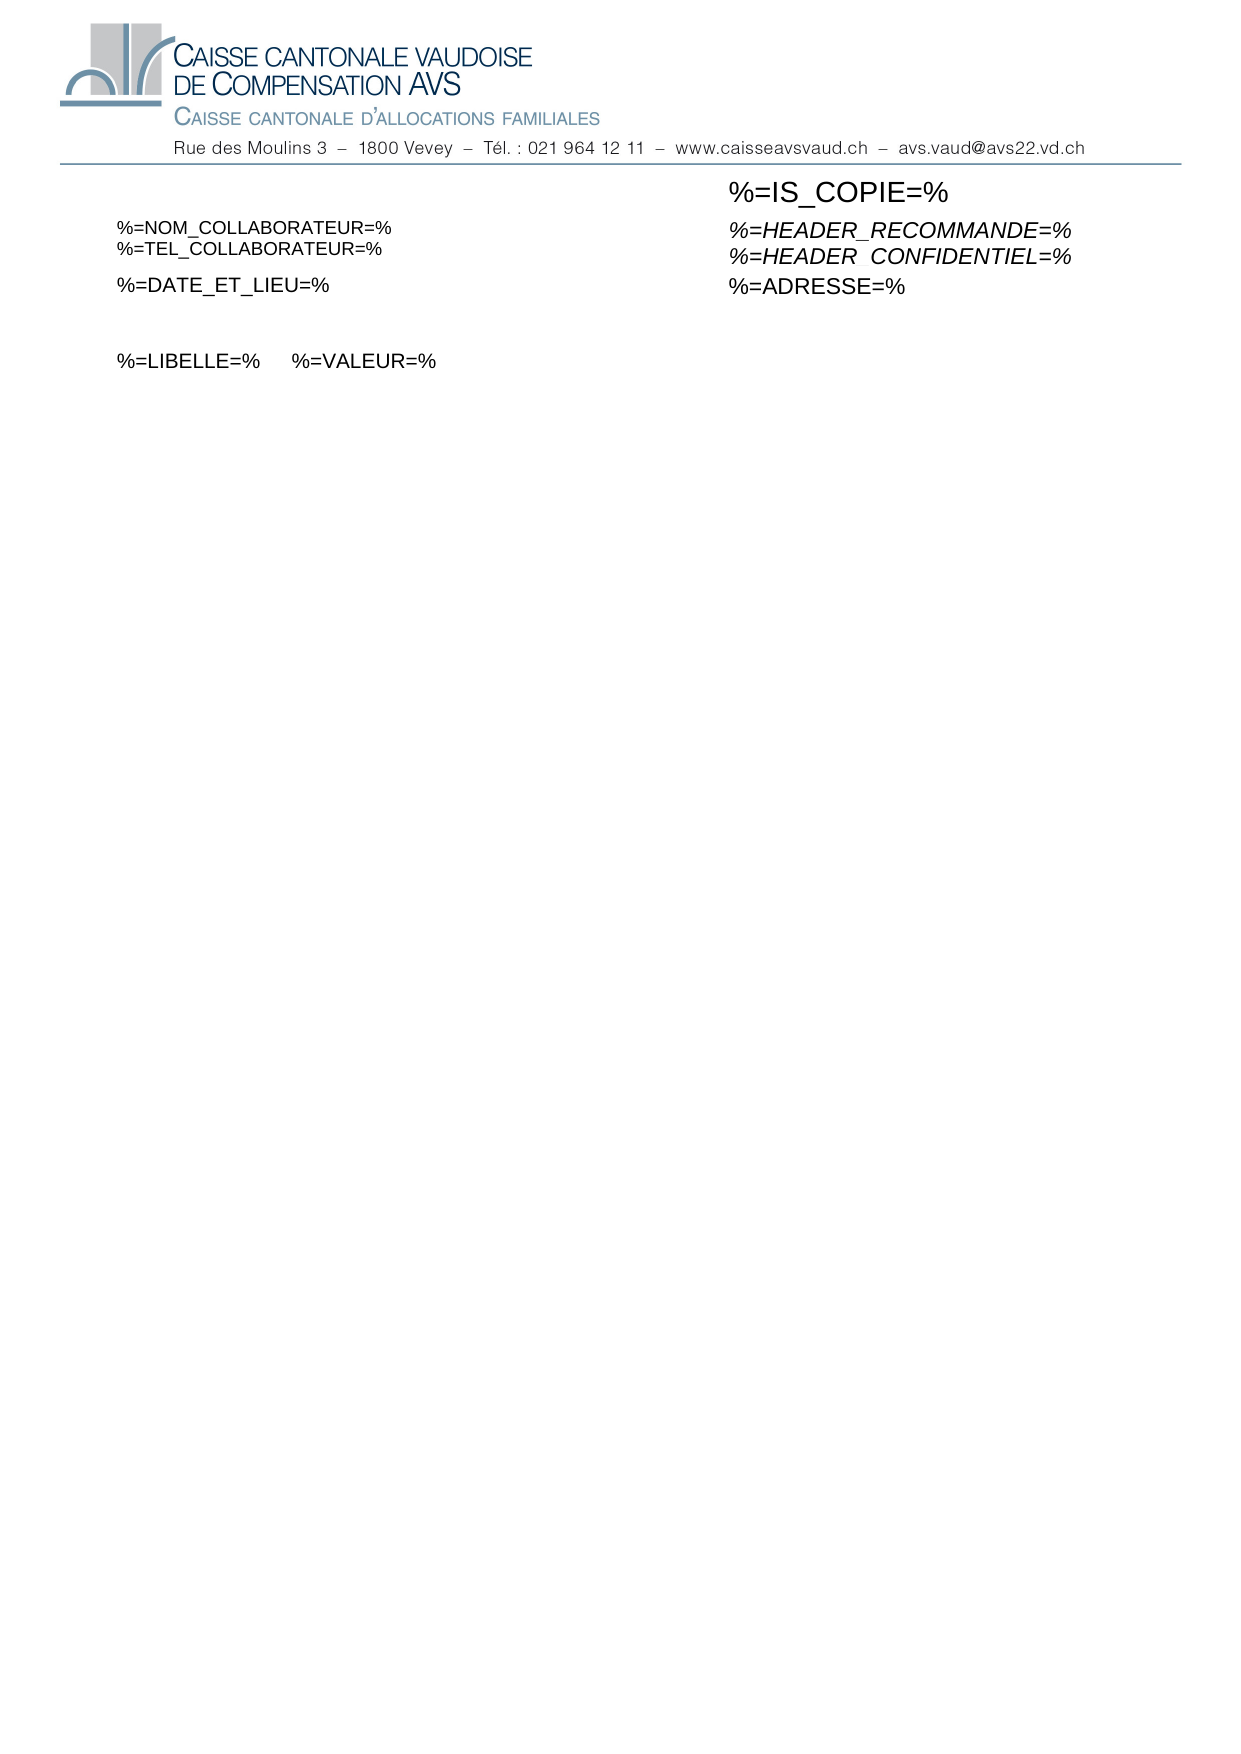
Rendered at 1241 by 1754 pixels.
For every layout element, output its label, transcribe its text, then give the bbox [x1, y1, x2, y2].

table_header %=IS_COPIE=% [723, 170, 1123, 211]
table_cell %=VALEUR=% [293, 343, 723, 378]
table_header [118, 170, 723, 211]
picture [0, 0, 1241, 165]
table_cell [293, 303, 723, 343]
table_cell %=DATE_ET_LIEU=% [118, 267, 723, 303]
table_cell %=LIBELLE=% [118, 343, 293, 378]
table_cell %=HEADER_RECOMMANDE=% %=HEADER_CONFIDENTIEL=% [723, 211, 1123, 267]
table_cell [118, 303, 293, 343]
table_cell %=NOM_COLLABORATEUR=% %=TEL_COLLABORATEUR=% [118, 211, 723, 267]
table_cell %=ADRESSE=% [723, 267, 1123, 378]
